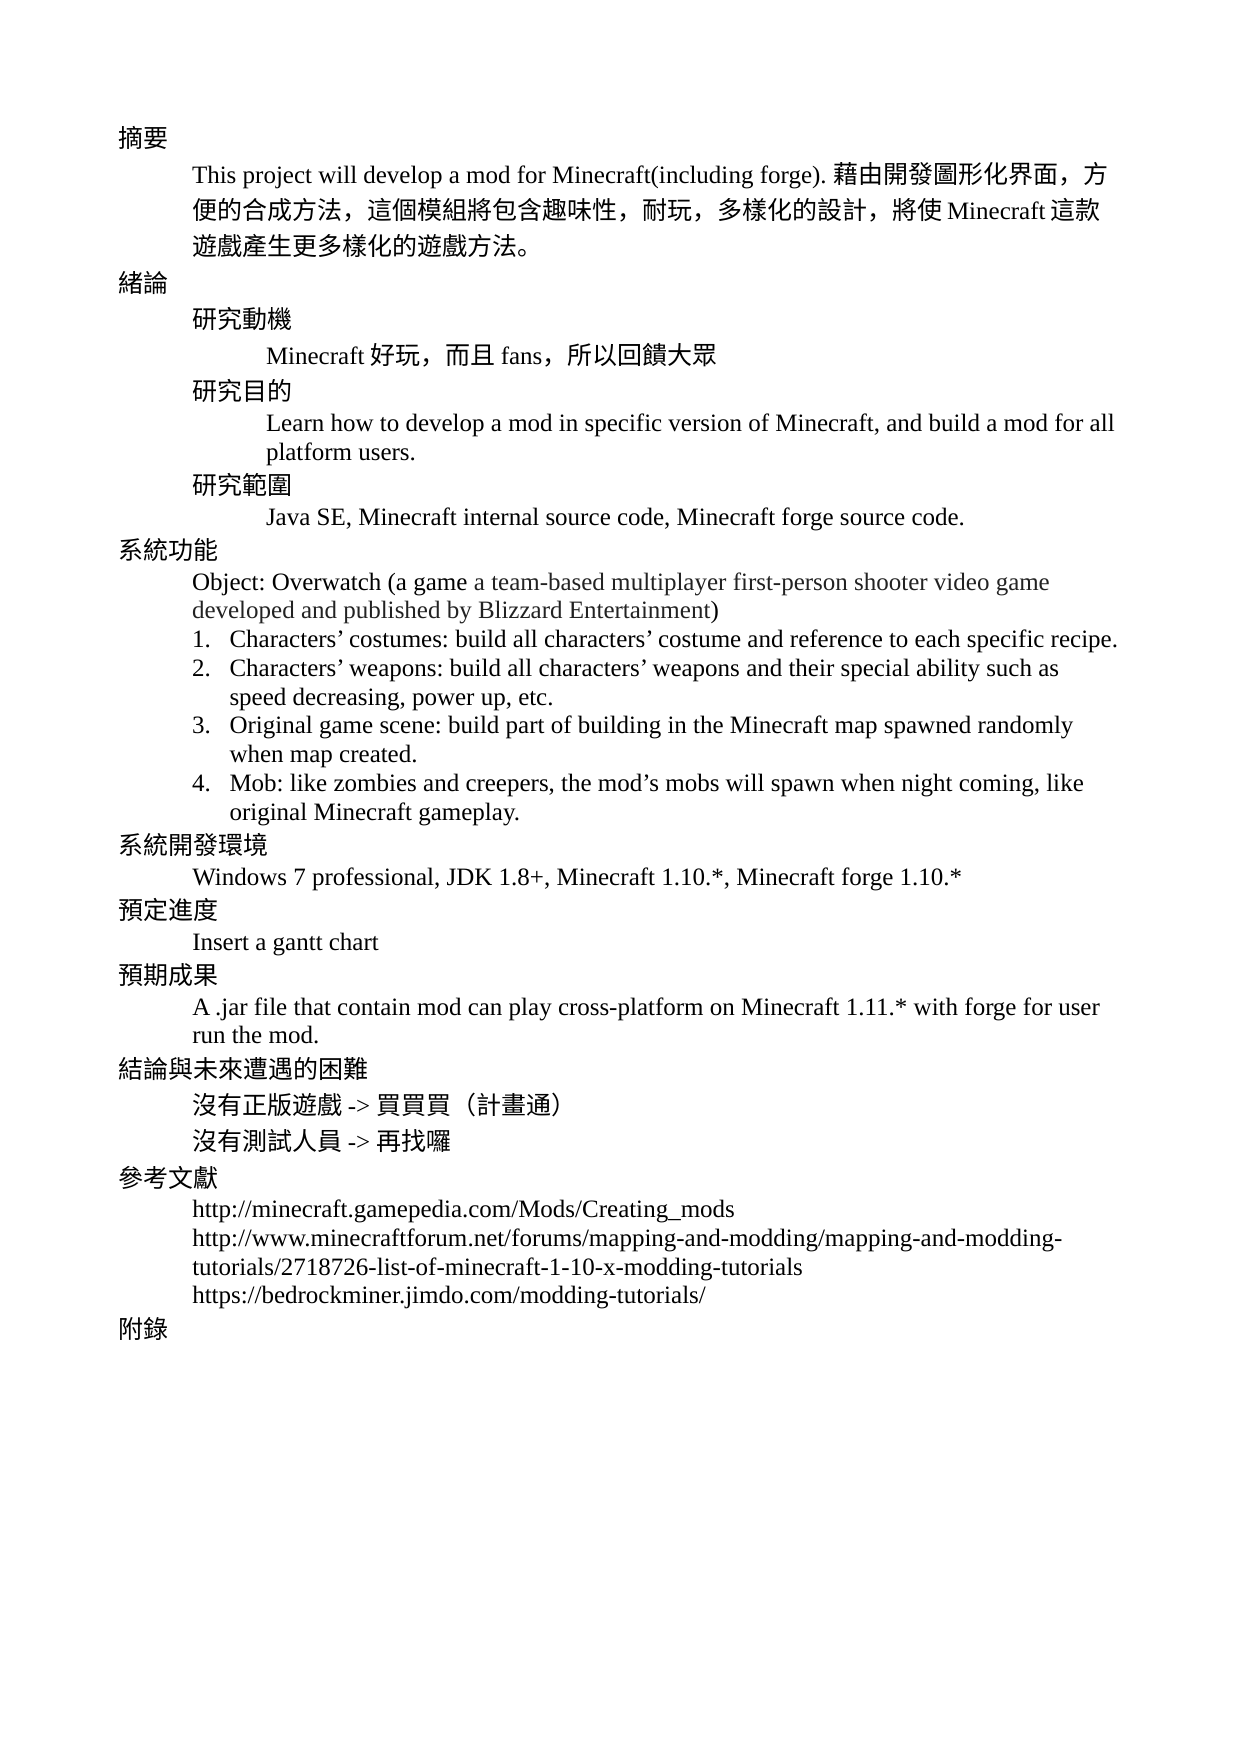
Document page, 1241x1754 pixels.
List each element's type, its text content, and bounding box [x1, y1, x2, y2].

text A .jar file that contain mod can play cross-platform on Minecraft 1.11.* with forge for user run the mod. [118, 992, 1122, 1049]
text 參考文獻 [118, 1158, 1122, 1194]
text This project will develop a mod for Minecraft(including forge). 藉由開發圖形化界面，方便的合成方法，這個模組將包含趣味性，耐玩，多樣化的設計，將使Minecraft這款遊戲產生更多樣化的遊戲方法。 [192, 154, 1122, 263]
text 附錄 [118, 1309, 1122, 1346]
text 系統開發環境 [118, 826, 1122, 862]
text Object: Overwatch (a game a team-based multiplayer first-person shooter video game developed and published by Blizzard Entertainment) [192, 567, 1122, 624]
text 摘要 [118, 118, 1122, 154]
text 預定進度 [118, 891, 1122, 927]
text https://bedrockminer.jimdo.com/modding-tutorials/ [118, 1281, 1122, 1309]
text Insert a gantt chart [118, 927, 1122, 956]
text 研究動機 [118, 299, 1122, 336]
text Java SE, Minecraft internal source code, Minecraft forge source code. [118, 502, 1122, 531]
list Characters’ weapons: build all characters’ weapons and their special ability such as speed decreasing, power up, etc. [192, 653, 1122, 711]
text 沒有正版遊戲 -> 買買買（計畫通） [118, 1086, 1122, 1122]
list Mob: like zombies and creepers, the mod’s mobs will spawn when night coming, like original Minecraft gameplay. [192, 768, 1122, 826]
text 沒有測試人員 -> 再找囉 [118, 1122, 1122, 1158]
text 緒論 [118, 263, 1122, 299]
text Minecraft 好玩，而且fans，所以回饋大眾 [118, 336, 1122, 372]
text 研究目的 [118, 372, 1122, 408]
text http://minecraft.gamepedia.com/Mods/Creating_mods [118, 1194, 1122, 1223]
text 研究範圍 [118, 466, 1122, 502]
text Windows 7 professional, JDK 1.8+, Minecraft 1.10.*, Minecraft forge 1.10.* [118, 862, 1122, 891]
list Characters’ costumes: build all characters’ costume and reference to each specific recipe. [192, 624, 1122, 653]
list Original game scene: build part of building in the Minecraft map spawned randomly when map created. [192, 711, 1122, 768]
text 結論與未來遭遇的困難 [118, 1049, 1122, 1086]
text 系統功能 [118, 531, 1122, 567]
text http://www.minecraftforum.net/forums/mapping-and-modding/mapping-and-modding- tutorials/2718726-list-of-minecraft-1-10-x-modding-tutorials [118, 1223, 1122, 1281]
text 預期成果 [118, 956, 1122, 992]
text Learn how to develop a mod in specific version of Minecraft, and build a mod for all platform users. [118, 408, 1122, 466]
